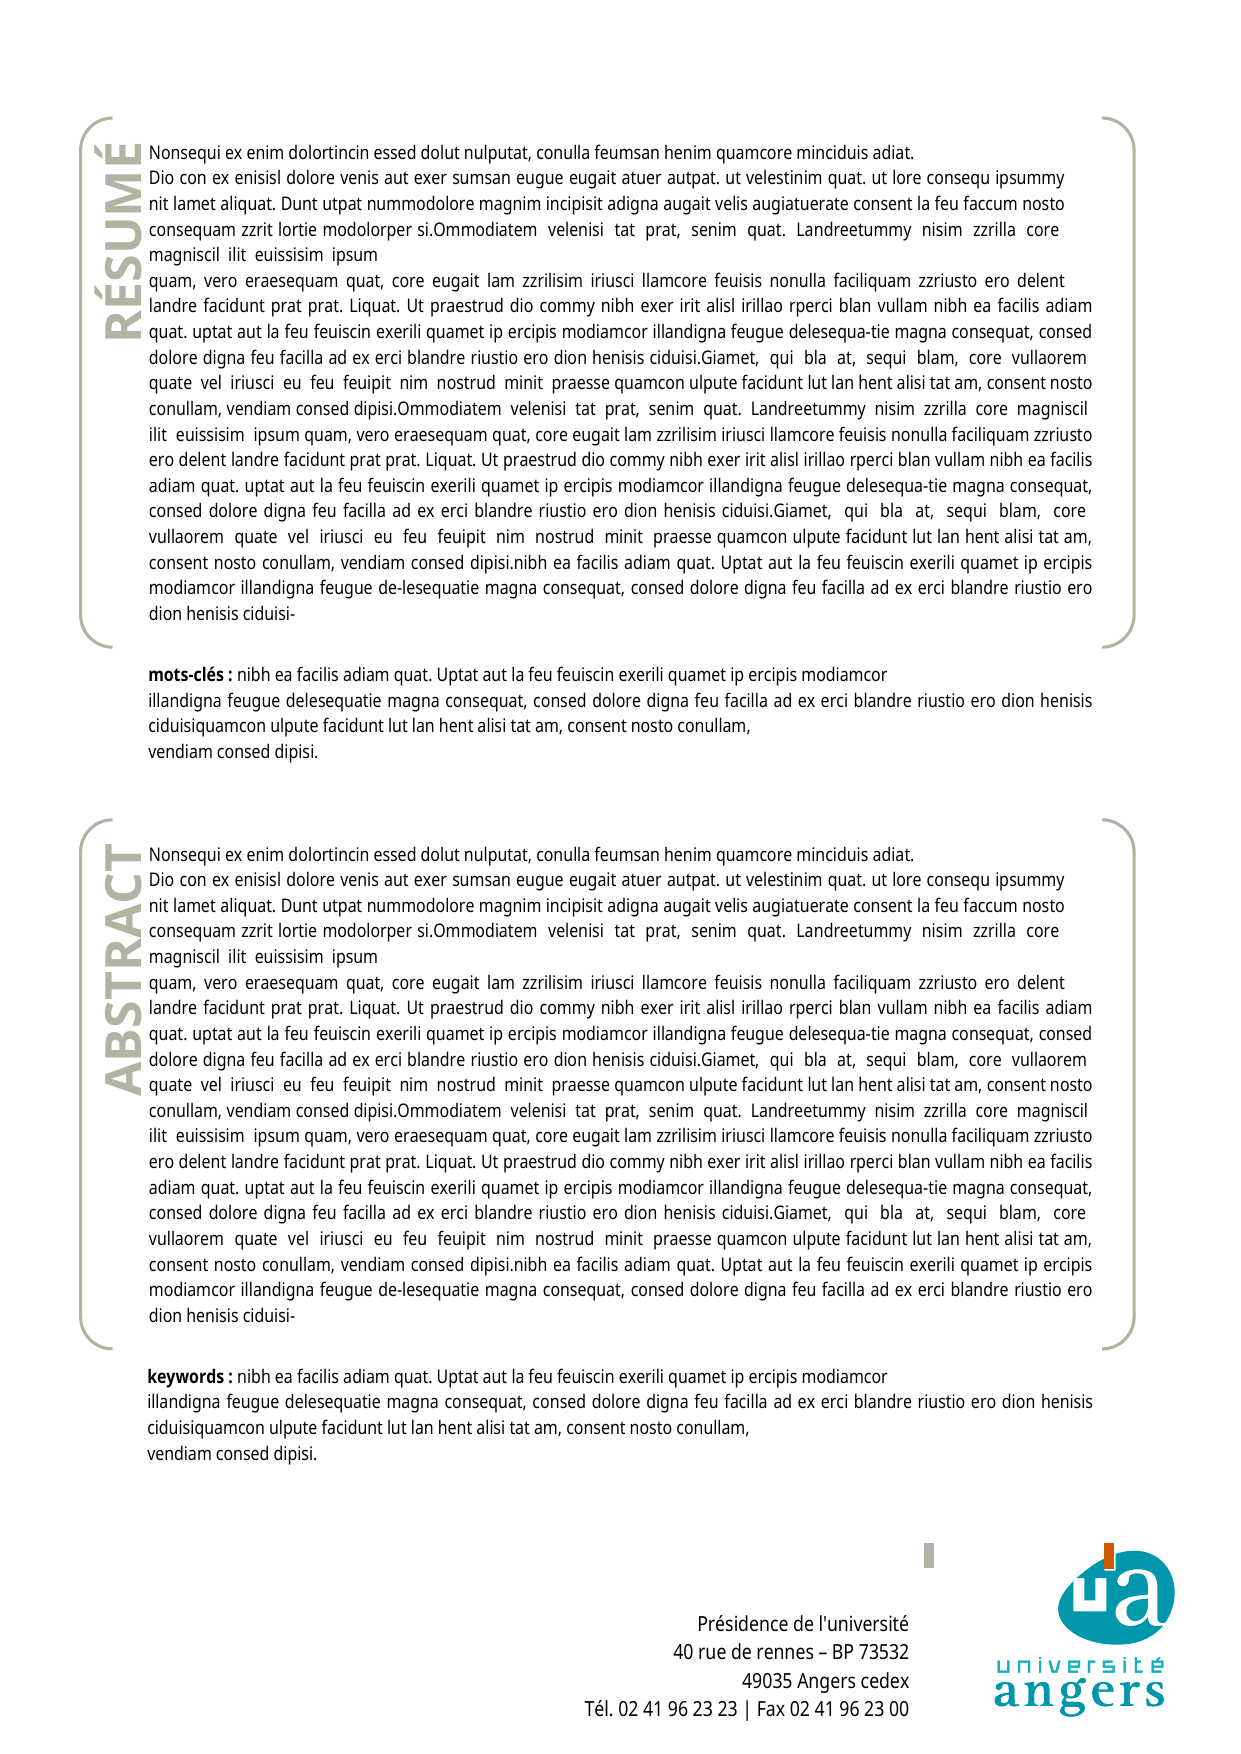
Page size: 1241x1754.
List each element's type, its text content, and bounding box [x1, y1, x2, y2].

table_header keywords : nibh ea facilis adiam quat. Uptat aut la feu feuiscin exerili quamet ip ercipis modiamcor illandigna feugue delesequatie magna consequat, consed dolore digna feu facilla ad ex erci blandre riustio ero dion henisis ciduisiquamcon ulpute facidunt lut lan hent alisi tat am, consent nosto conullam, vendiam consed dipisi. [136, 1363, 1105, 1479]
table_header [81, 661, 137, 777]
table_header mots-clés : nibh ea facilis adiam quat. Uptat aut la feu feuiscin exerili quamet ip ercipis modiamcor illandigna feugue delesequatie magna consequat, consed dolore digna feu facilla ad ex erci blandre riustio ero dion henisis ciduisiquamcon ulpute facidunt lut lan hent alisi tat am, consent nosto conullam, vendiam consed dipisi. [137, 661, 1105, 777]
table_header [81, 1363, 136, 1479]
